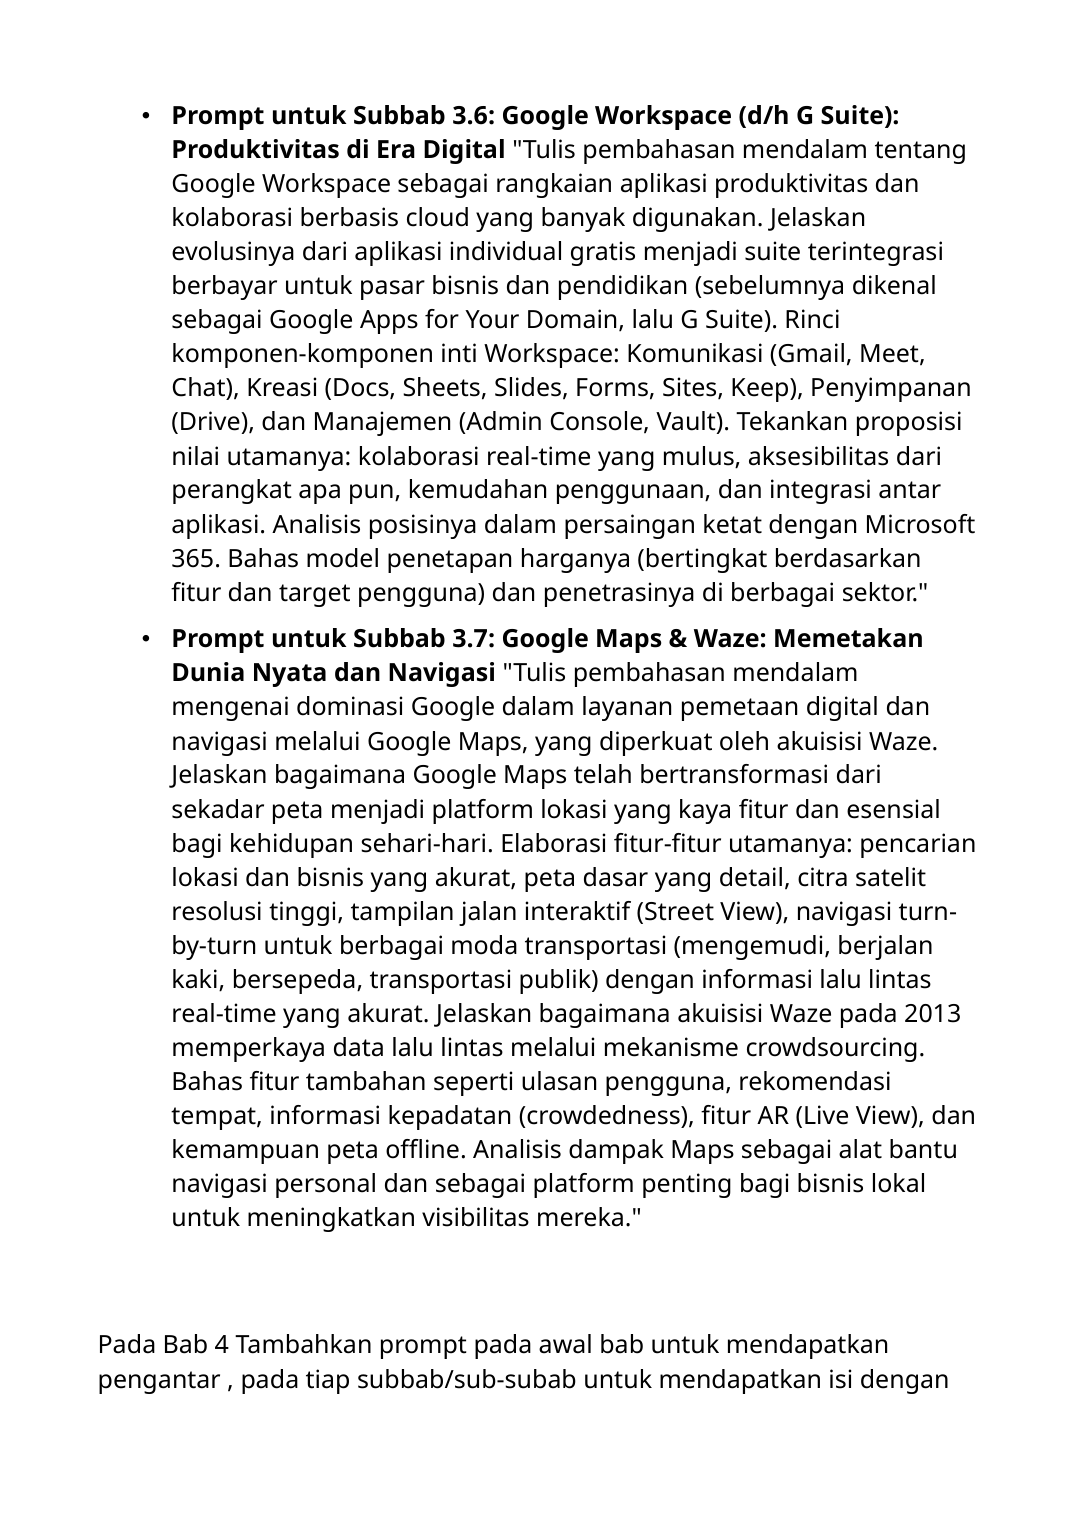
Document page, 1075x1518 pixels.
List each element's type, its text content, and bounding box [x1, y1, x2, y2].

list Prompt untuk Subbab 3.6: Google Workspace (d/h G Suite): Produktivitas di Era Digital "Tulis pembahasan mendalam tentang Google Workspace sebagai rangkaian aplikasi produktivitas dan kolaborasi berbasis cloud yang banyak digunakan. Jelaskan evolusinya dari aplikasi individual gratis menjadi suite terintegrasi berbayar untuk pasar bisnis dan pendidikan (sebelumnya dikenal sebagai Google Apps for Your Domain, lalu G Suite). Rinci komponen-komponen inti Workspace: Komunikasi (Gmail, Meet, Chat), Kreasi (Docs, Sheets, Slides, Forms, Sites, Keep), Penyimpanan (Drive), dan Manajemen (Admin Console, Vault). Tekankan proposisi nilai utamanya: kolaborasi real-time yang mulus, aksesibilitas dari perangkat apa pun, kemudahan penggunaan, dan integrasi antar aplikasi. Analisis posisinya dalam persaingan ketat dengan Microsoft 365. Bahas model penetapan harganya (bertingkat berdasarkan fitur dan target pengguna) dan penetrasinya di berbagai sektor." [142, 97, 977, 608]
text Pada Bab 4 Tambahkan prompt pada awal bab untuk mendapatkan pengantar , pada tiap subbab/sub-subab untuk mendapatkan isi dengan [97, 1327, 977, 1395]
list Prompt untuk Subbab 3.7: Google Maps & Waze: Memetakan Dunia Nyata dan Navigasi "Tulis pembahasan mendalam mengenai dominasi Google dalam layanan pemetaan digital dan navigasi melalui Google Maps, yang diperkuat oleh akuisisi Waze. Jelaskan bagaimana Google Maps telah bertransformasi dari sekadar peta menjadi platform lokasi yang kaya fitur dan esensial bagi kehidupan sehari-hari. Elaborasi fitur-fitur utamanya: pencarian lokasi dan bisnis yang akurat, peta dasar yang detail, citra satelit resolusi tinggi, tampilan jalan interaktif (Street View), navigasi turn-by-turn untuk berbagai moda transportasi (mengemudi, berjalan kaki, bersepeda, transportasi publik) dengan informasi lalu lintas real-time yang akurat. Jelaskan bagaimana akuisisi Waze pada 2013 memperkaya data lalu lintas melalui mekanisme crowdsourcing. Bahas fitur tambahan seperti ulasan pengguna, rekomendasi tempat, informasi kepadatan (crowdedness), fitur AR (Live View), dan kemampuan peta offline. Analisis dampak Maps sebagai alat bantu navigasi personal dan sebagai platform penting bagi bisnis lokal untuk meningkatkan visibilitas mereka." [142, 621, 977, 1234]
